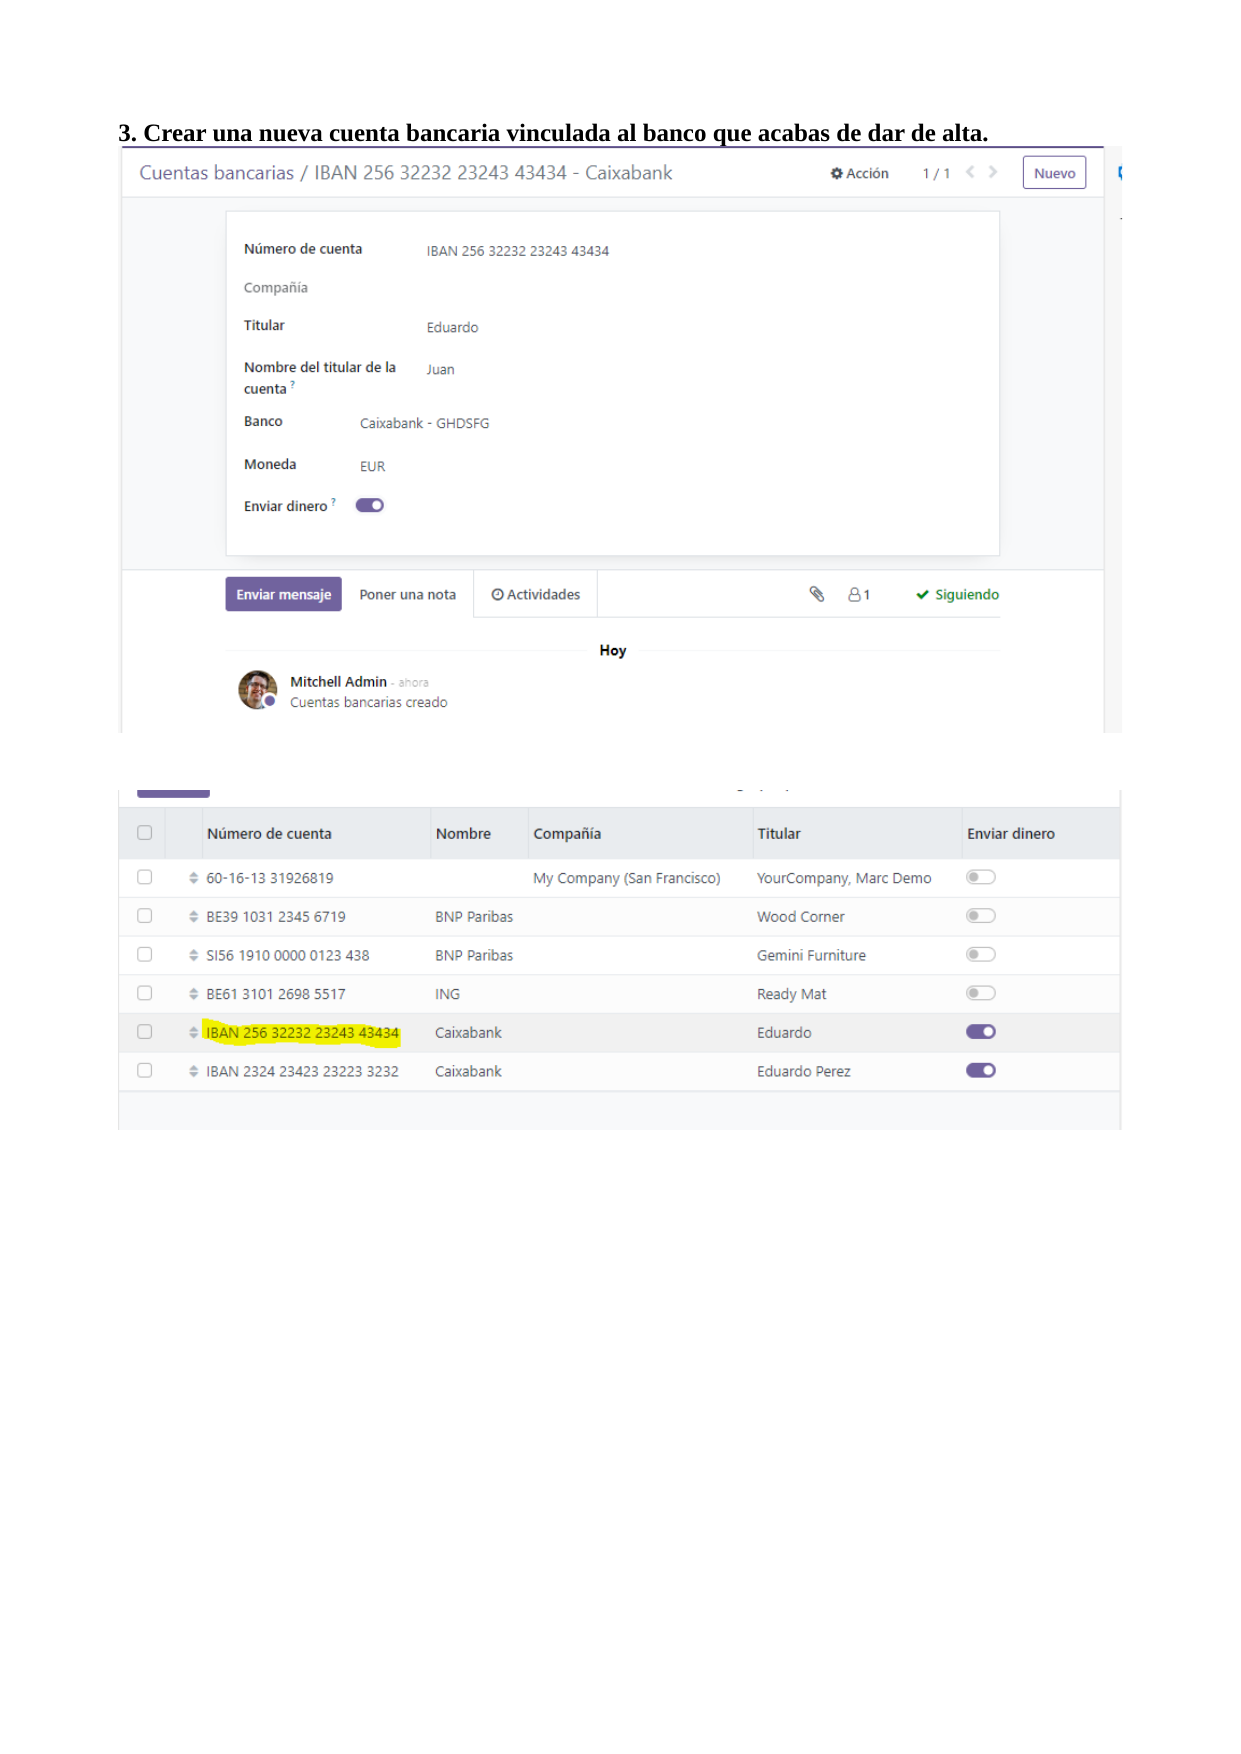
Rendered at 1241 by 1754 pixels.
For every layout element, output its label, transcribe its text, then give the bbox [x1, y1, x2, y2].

picture [118, 146, 1123, 733]
text 3. Crear una nueva cuenta bancaria vinculada al banco que acabas de dar de alta. [118, 118, 1122, 146]
picture [118, 790, 1123, 1130]
